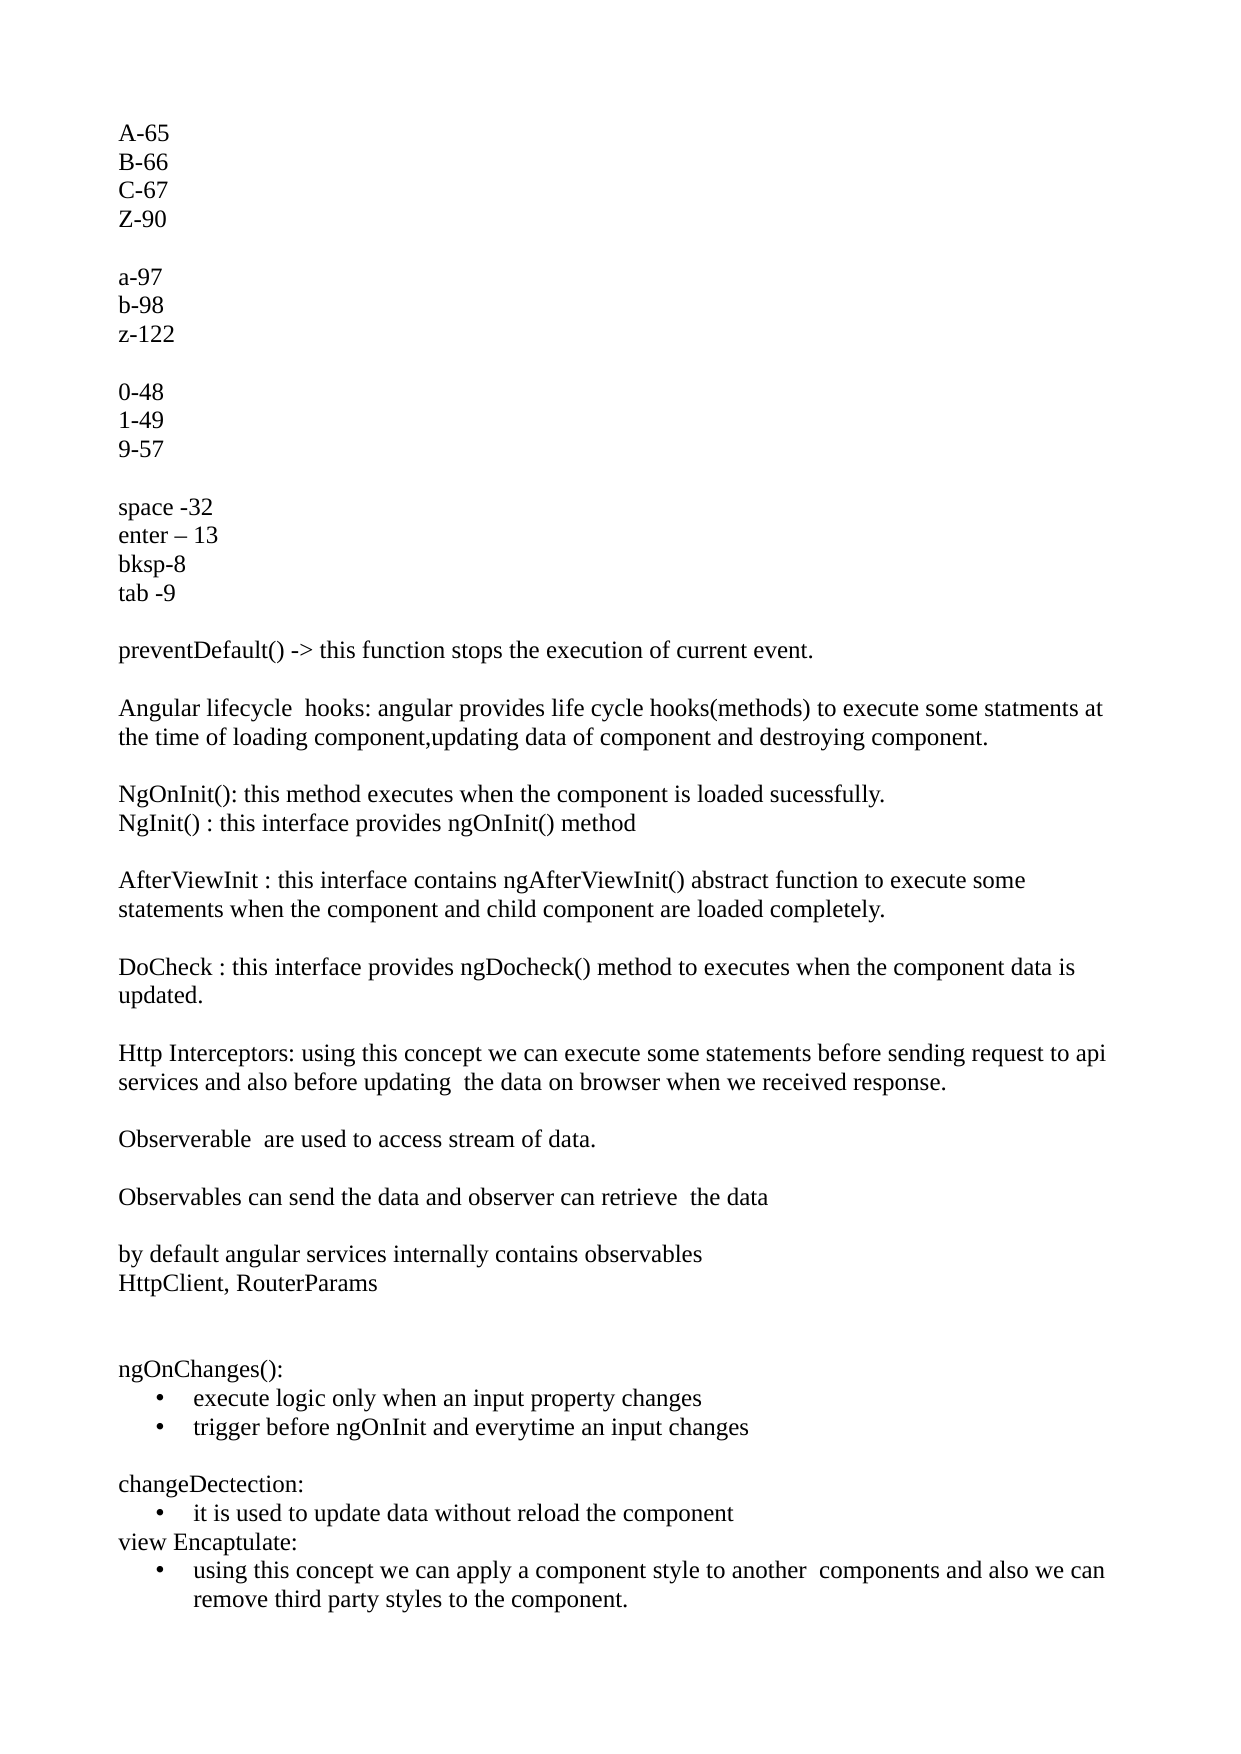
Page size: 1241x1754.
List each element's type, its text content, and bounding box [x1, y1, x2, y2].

text tab -9 [118, 578, 1122, 607]
text view Encaptulate: [118, 1527, 1122, 1556]
list using this concept we can apply a component style to another components and also we can remove third party styles to the component. [156, 1556, 1122, 1613]
text 9-57 [118, 434, 1122, 463]
text 0-48 [118, 377, 1122, 406]
text enter – 13 [118, 521, 1122, 549]
text z-122 [118, 319, 1122, 348]
text HttpClient, RouterParams [118, 1268, 1122, 1297]
text space -32 [118, 492, 1122, 521]
list execute logic only when an input property changes [156, 1383, 1122, 1412]
text ngOnChanges(): [118, 1354, 1122, 1383]
text b-98 [118, 291, 1122, 319]
text AfterViewInit : this interface contains ngAfterViewInit() abstract function to execute some statements when the component and child component are loaded completely. [118, 866, 1122, 923]
text changeDectection: [118, 1469, 1122, 1498]
text Angular lifecycle hooks: angular provides life cycle hooks(methods) to execute some statments at the time of loading component,updating data of component and destroying component. [118, 693, 1122, 751]
list it is used to update data without reload the component [156, 1498, 1122, 1527]
text preventDefault() -> this function stops the execution of current event. [118, 636, 1122, 664]
text A-65 [118, 118, 1122, 147]
text C-67 [118, 176, 1122, 204]
list trigger before ngOnInit and everytime an input changes [156, 1412, 1122, 1441]
text Observerable are used to access stream of data. [118, 1124, 1122, 1153]
text B-66 [118, 147, 1122, 176]
text Http Interceptors: using this concept we can execute some statements before sending request to api services and also before updating the data on browser when we received response. [118, 1038, 1122, 1096]
text by default angular services internally contains observables [118, 1239, 1122, 1268]
text NgInit() : this interface provides ngOnInit() method [118, 808, 1122, 837]
text a-97 [118, 262, 1122, 291]
text NgOnInit(): this method executes when the component is loaded sucessfully. [118, 779, 1122, 808]
text DoCheck : this interface provides ngDocheck() method to executes when the component data is updated. [118, 952, 1122, 1009]
text 1-49 [118, 406, 1122, 434]
text bksp-8 [118, 549, 1122, 578]
text Z-90 [118, 204, 1122, 233]
text Observables can send the data and observer can retrieve the data [118, 1182, 1122, 1211]
